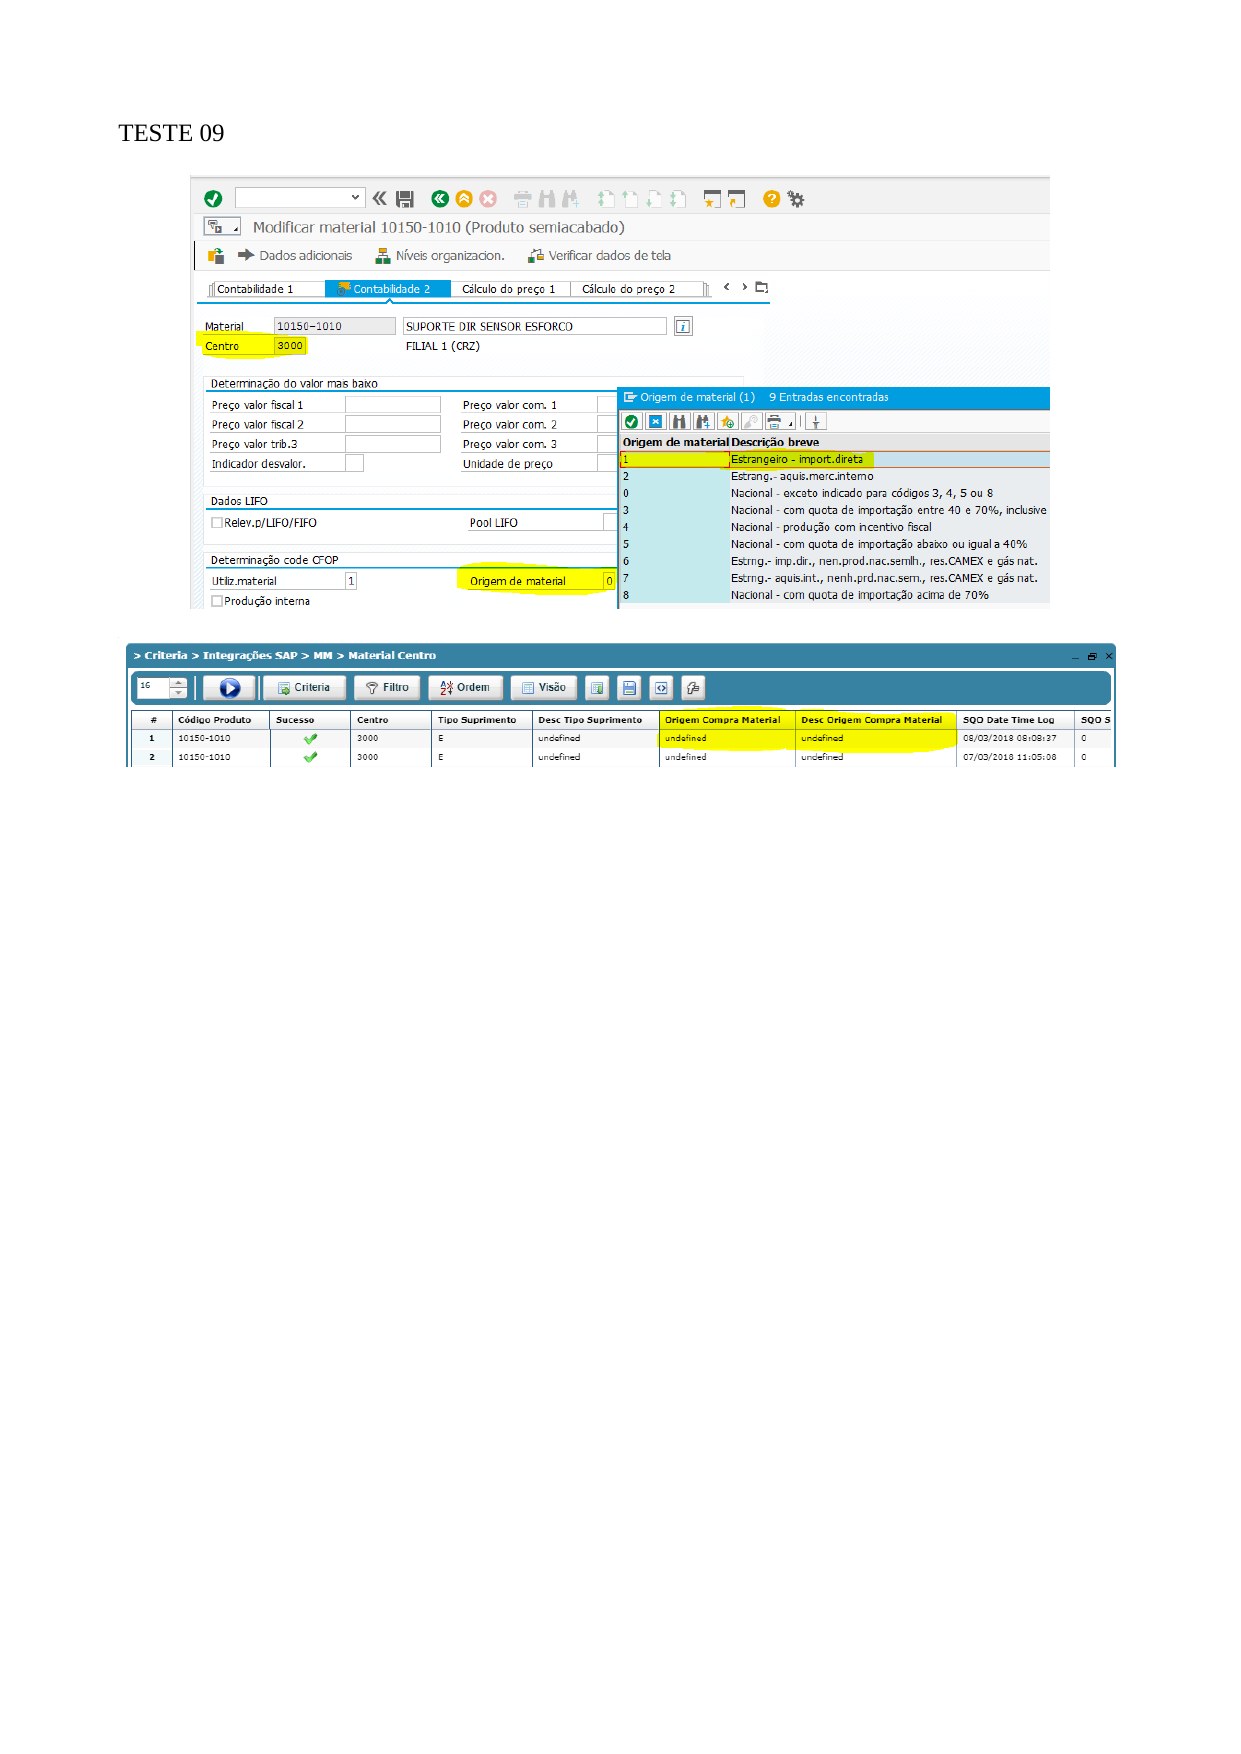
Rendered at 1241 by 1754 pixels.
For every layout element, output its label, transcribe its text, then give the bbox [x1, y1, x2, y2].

picture [190, 175, 1050, 609]
text TESTE 09 [118, 118, 1122, 147]
picture [619, 410, 1050, 609]
picture [118, 637, 1123, 767]
